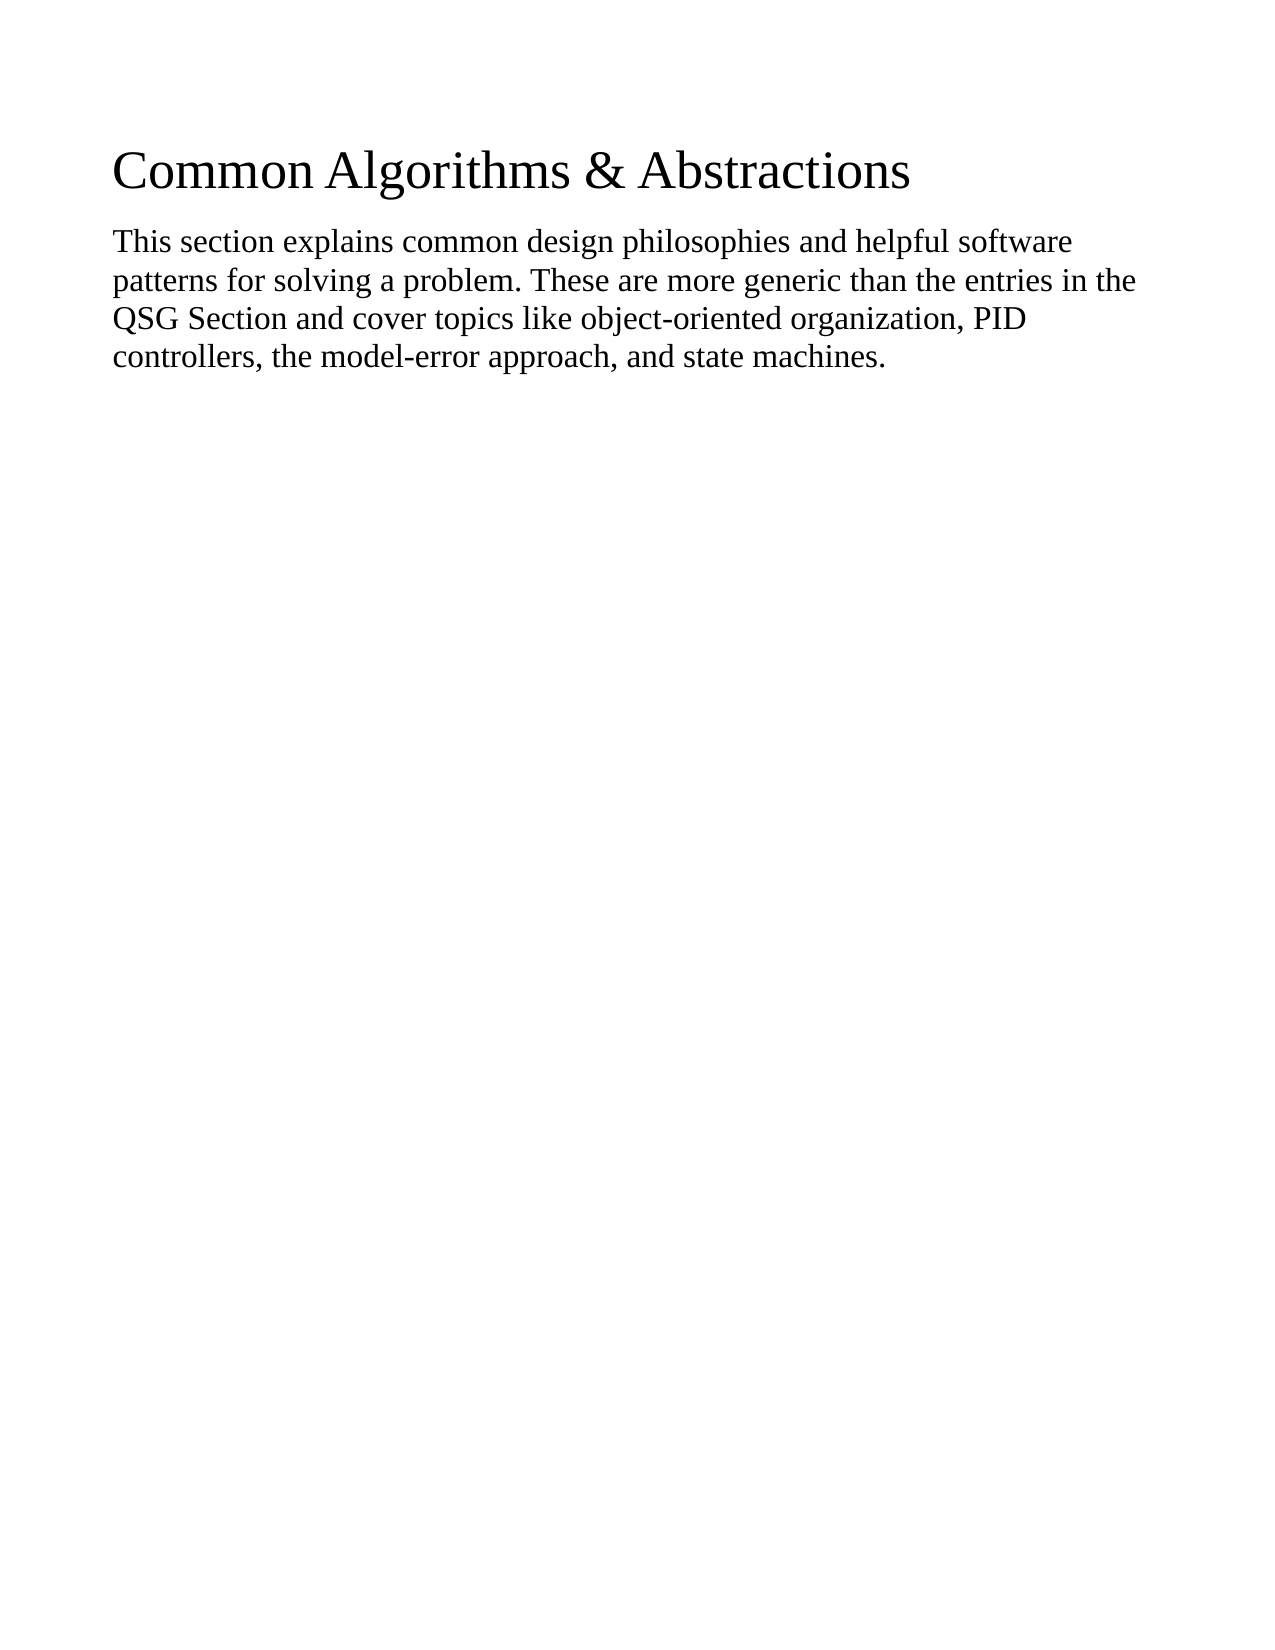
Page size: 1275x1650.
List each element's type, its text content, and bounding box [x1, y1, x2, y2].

subtitle Common Algorithms & Abstractions [112, 137, 1162, 200]
text This section explains common design philosophies and helpful software patterns for solving a problem. These are more generic than the entries in the QSG Section and cover topics like object-oriented organization, PID controllers, the model-error approach, and state machines. [112, 222, 1162, 375]
